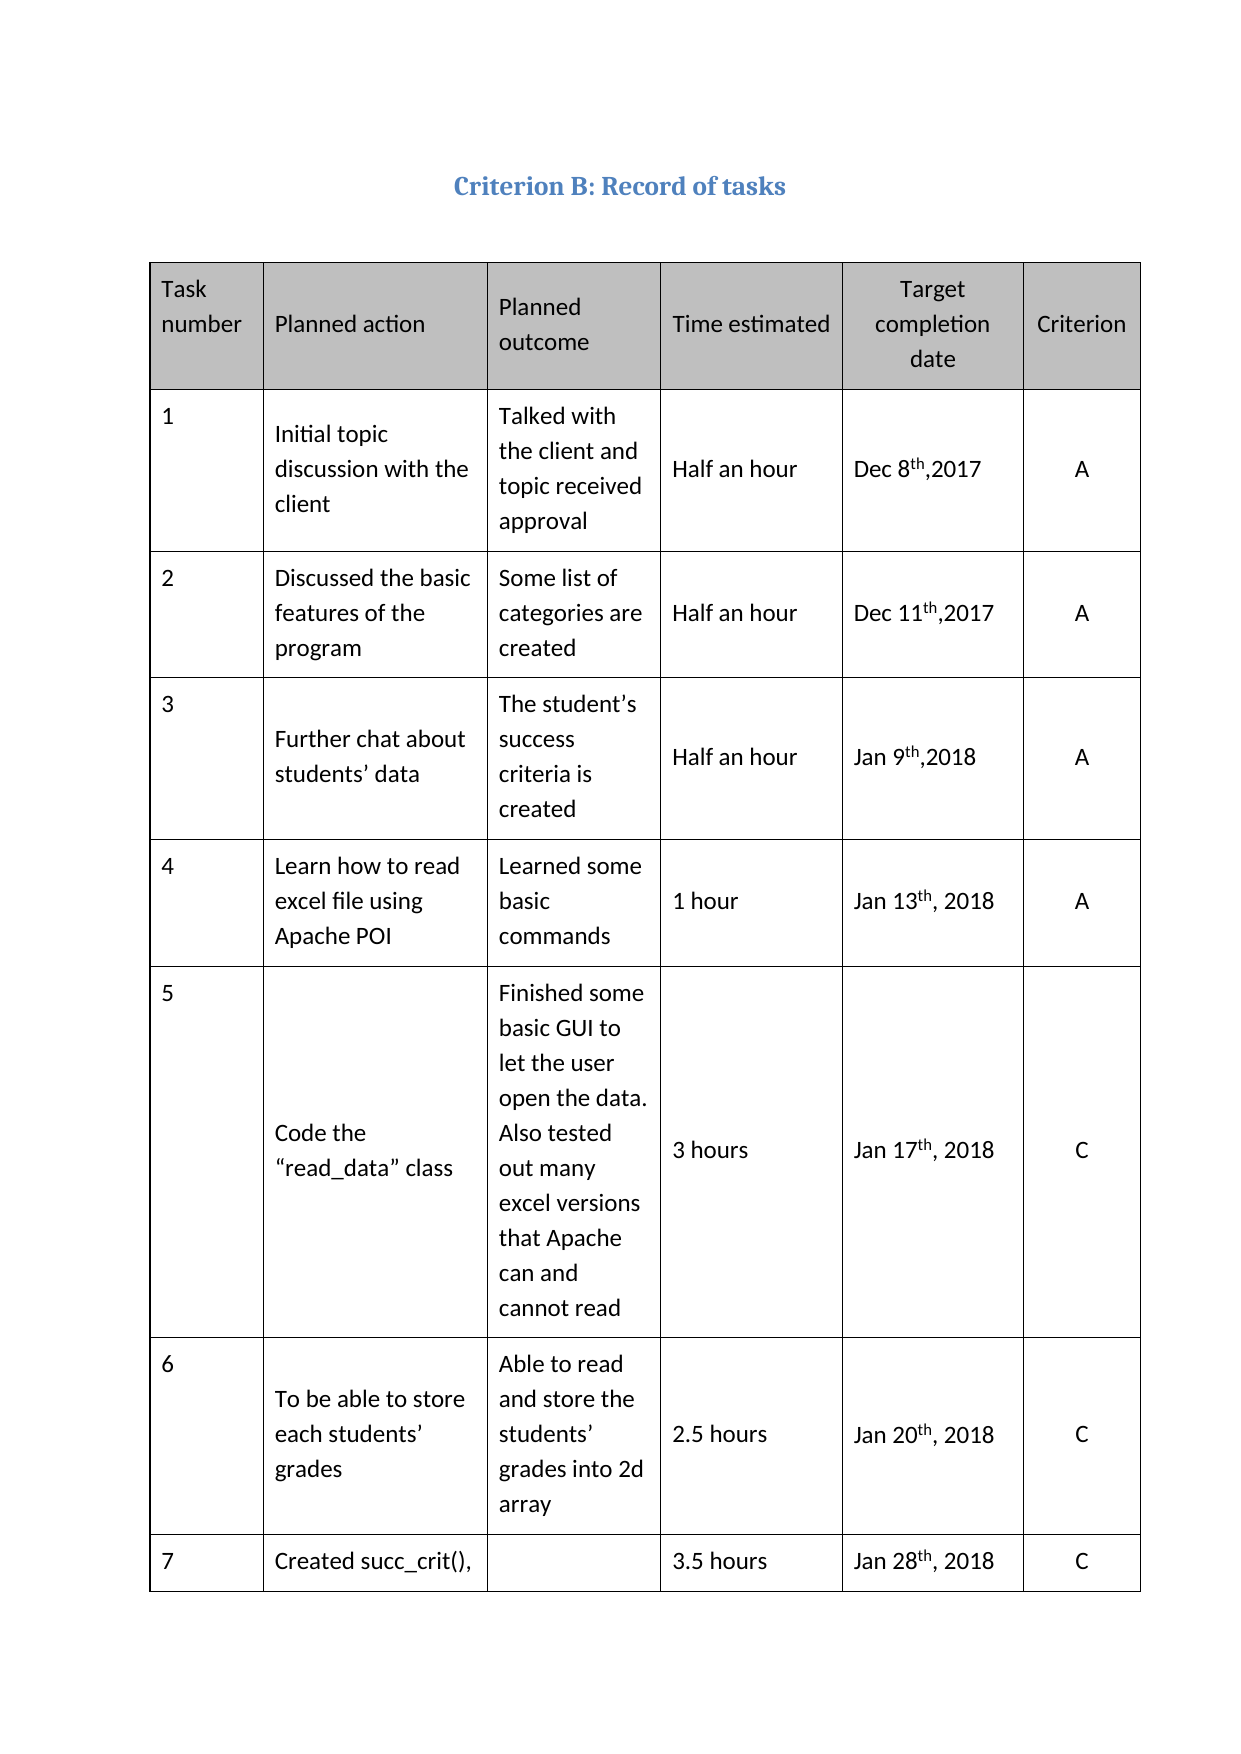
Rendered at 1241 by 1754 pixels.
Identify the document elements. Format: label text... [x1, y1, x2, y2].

table_cell 7 [151, 1535, 263, 1591]
table_cell Dec 11th,2017 [843, 552, 1023, 677]
table_cell Planned action [264, 263, 487, 389]
table_cell A [1024, 840, 1140, 966]
table_header [1023, 207, 1140, 262]
table_cell Half an hour [661, 678, 842, 839]
table_cell Task number [151, 263, 263, 389]
table_cell Criterion [1024, 263, 1140, 389]
table_header [958, 207, 1023, 262]
table_cell C [1024, 1338, 1140, 1534]
table_header [150, 207, 263, 262]
table_cell 2.5 hours [661, 1338, 842, 1534]
table_header [611, 207, 661, 262]
subtitle Criterion B: Record of tasks [150, 171, 1090, 202]
table_header [754, 207, 842, 262]
table_cell Finished some basic GUI to let the user open the data. Also tested out many excel versions that Apache can and cannot read [488, 967, 660, 1337]
table_cell Learn how to read excel file using Apache POI [264, 840, 487, 966]
table_cell Learned some basic commands [488, 840, 660, 966]
table_cell Jan 17th, 2018 [843, 967, 1023, 1337]
table_cell Jan 20th, 2018 [843, 1338, 1023, 1534]
table_cell A [1024, 390, 1140, 551]
table_cell 1 hour [661, 840, 842, 966]
table_cell Created succ_crit(), [264, 1535, 487, 1591]
table_cell 2 [151, 552, 263, 677]
table_cell Code the “read_data” class [264, 967, 487, 1337]
table_header [517, 207, 611, 262]
table_header [263, 207, 415, 262]
table_cell Initial topic discussion with the client [264, 390, 487, 551]
table_cell C [1024, 967, 1140, 1337]
table_header [661, 207, 754, 262]
table_cell A [1024, 552, 1140, 677]
table_cell Jan 28th, 2018 [843, 1535, 1023, 1591]
table_cell 4 [151, 840, 263, 966]
table_cell Planned outcome [488, 263, 660, 389]
table_header [842, 207, 847, 262]
table_cell 6 [151, 1338, 263, 1534]
table_cell Target completion date [843, 263, 1023, 389]
table_cell Further chat about students’ data [264, 678, 487, 839]
table_cell Dec 8th,2017 [843, 390, 1023, 551]
table_cell 3.5 hours [661, 1535, 842, 1591]
table_cell [488, 1535, 660, 1591]
table_cell 5 [151, 967, 263, 1337]
table_cell A [1024, 678, 1140, 839]
table_cell Discussed the basic features of the program [264, 552, 487, 677]
table_cell Able to read and store the students’ grades into 2d array [488, 1338, 660, 1534]
table_cell 3 [151, 678, 263, 839]
table_cell Talked with the client and topic received approval [488, 390, 660, 551]
table_cell C [1024, 1535, 1140, 1591]
table_cell Some list of categories are created [488, 552, 660, 677]
table_header [415, 207, 473, 262]
table_header [473, 207, 487, 262]
table_cell 1 [151, 390, 263, 551]
table_cell Jan 13th, 2018 [843, 840, 1023, 966]
table_cell The student’s success criteria is created [488, 678, 660, 839]
table_cell Time estimated [661, 263, 842, 389]
table_cell Half an hour [661, 390, 842, 551]
table_cell Jan 9th,2018 [843, 678, 1023, 839]
table_header [488, 207, 517, 262]
table_cell 3 hours [661, 967, 842, 1337]
table_header [847, 207, 958, 262]
table_cell To be able to store each students’ grades [264, 1338, 487, 1534]
table_cell Half an hour [661, 552, 842, 677]
